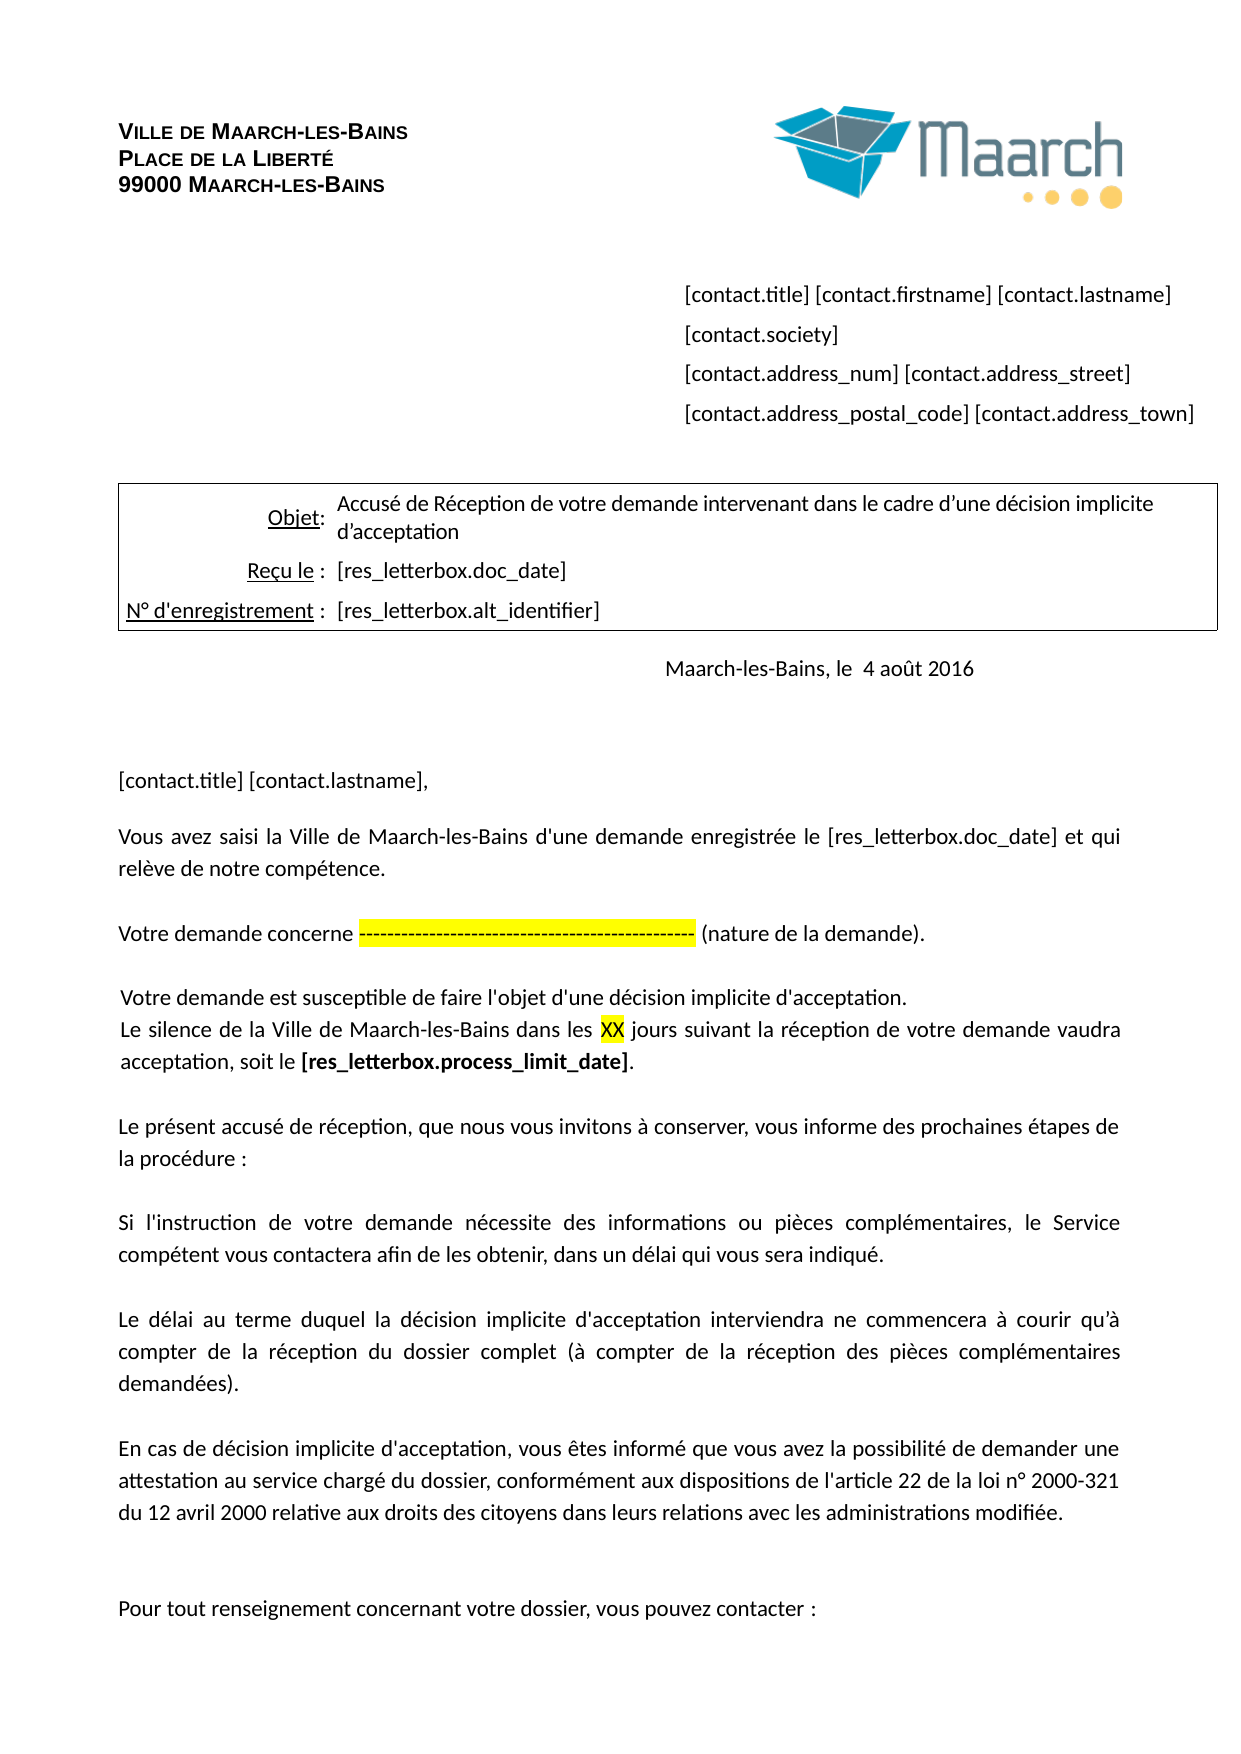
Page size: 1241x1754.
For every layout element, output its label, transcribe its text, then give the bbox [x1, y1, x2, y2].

table_cell [contact.address_postal_code] [contact.address_town] [679, 393, 1217, 432]
text Si l'instruction de votre demande nécessite des informations ou pièces complémentaires, le Service compétent vous contactera afin de les obtenir, dans un délai qui vous sera indiqué. [118, 1208, 1122, 1268]
table_header [contact.title] [contact.firstname] [contact.lastname] [679, 275, 1217, 314]
table_cell N° d'enregistrement : [119, 590, 331, 630]
table_cell [res_letterbox.doc_date] [331, 551, 1217, 590]
table_cell [118, 354, 679, 393]
table_header [118, 275, 679, 314]
text [contact.title] [contact.lastname], [118, 766, 1122, 794]
table_cell [contact.society] [679, 314, 1217, 353]
table_cell [contact.address_num] [contact.address_street] [679, 354, 1217, 393]
text En cas de décision implicite d'acceptation, vous êtes informé que vous avez la possibilité de demander une attestation au service chargé du dossier, conformément aux dispositions de l'article 22 de la loi n° 2000-321 du 12 avril 2000 relative aux droits des citoyens dans leurs relations avec les administrations modifiée. [118, 1434, 1122, 1526]
table_cell [res_letterbox.alt_identifier] [331, 590, 1217, 630]
table_cell Reçu le : [119, 551, 331, 590]
text Le silence de la Ville de Maarch-les-Bains dans les XX jours suivant la réception de votre demande vaudra acceptation, soit le [res_letterbox.process_limit_date]. [120, 1015, 1122, 1075]
text Votre demande concerne ------------------------------------------------ (nature de la demande). [118, 919, 1122, 947]
text Pour tout renseignement concernant votre dossier, vous pouvez contacter : [118, 1594, 1122, 1623]
text Le présent accusé de réception, que nous vous invitons à conserver, vous informe des prochaines étapes de la procédure : [118, 1112, 1122, 1172]
picture [773, 106, 1123, 209]
table_header Objet: [119, 484, 331, 551]
text Le délai au terme duquel la décision implicite d'acceptation interviendra ne commencera à courir qu’à compter de la réception du dossier complet (à compter de la réception des pièces complémentaires demandées). [118, 1305, 1122, 1397]
text Votre demande est susceptible de faire l'objet d'une décision implicite d'acceptation. [120, 983, 1122, 1011]
text Vous avez saisi la Ville de Maarch-les-Bains d'une demande enregistrée le [res_letterbox.doc_date] et qui relève de notre compétence. [118, 822, 1122, 882]
text Maarch-les-Bains, le 4 août 2016 [148, 654, 1122, 682]
table_header Accusé de Réception de votre demande intervenant dans le cadre d’une décision implicite d’acceptation [331, 484, 1217, 551]
table_cell [118, 393, 679, 432]
table_cell [118, 314, 679, 353]
